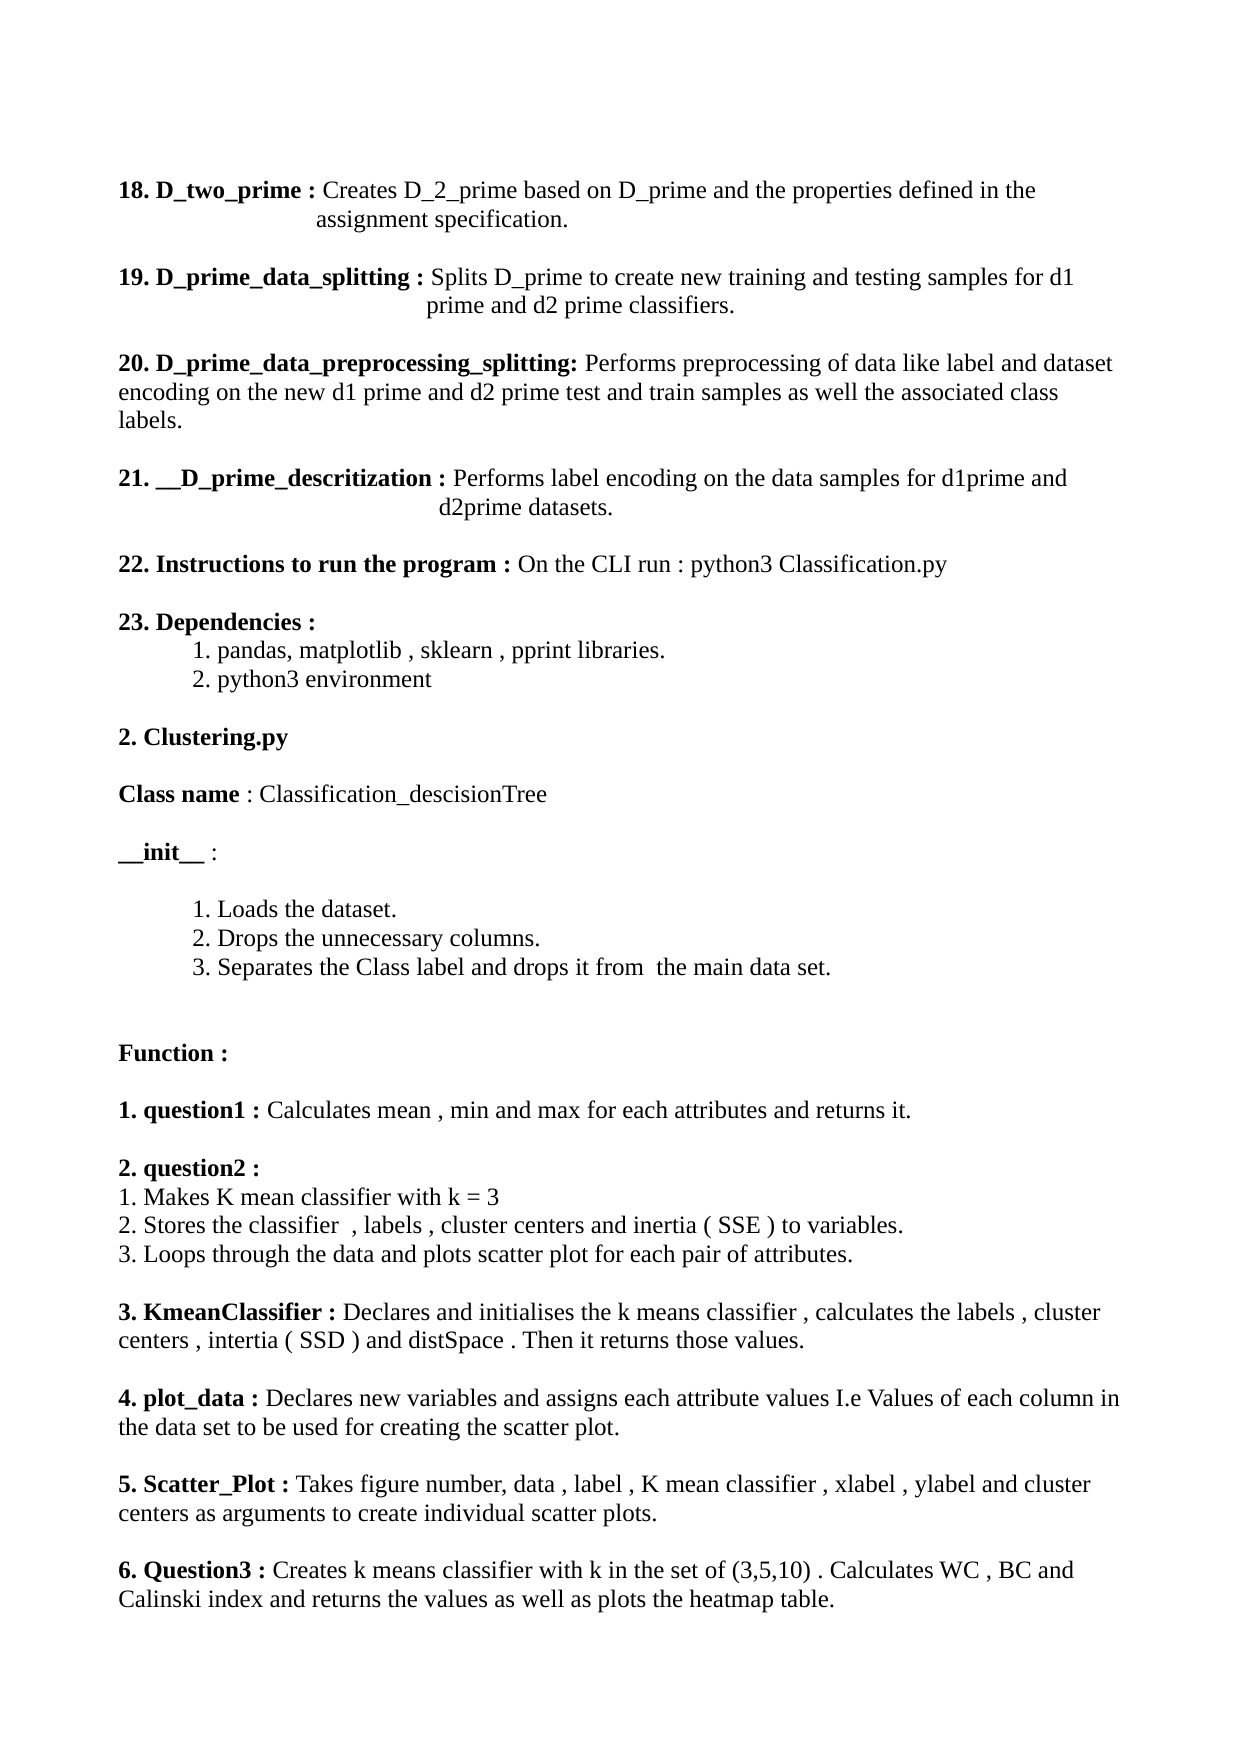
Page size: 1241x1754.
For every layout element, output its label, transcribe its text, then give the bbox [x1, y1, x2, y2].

text __init__ : [118, 837, 1122, 866]
text 2. question2 : [118, 1153, 1122, 1182]
text 6. Question3 : Creates k means classifier with k in the set of (3,5,10) . Calculates WC , BC and Calinski index and returns the values as well as plots the heatmap table. [118, 1556, 1122, 1613]
text 2. Stores the classifier , labels , cluster centers and inertia ( SSE ) to variables. [118, 1211, 1122, 1239]
text 1. question1 : Calculates mean , min and max for each attributes and returns it. [118, 1096, 1122, 1124]
text 20. D_prime_data_preprocessing_splitting: Performs preprocessing of data like label and dataset encoding on the new d1 prime and d2 prime test and train samples as well the associated class labels. [118, 348, 1122, 434]
text 2. Clustering.py [118, 722, 1122, 751]
text Function : [118, 1038, 1122, 1067]
text Class name : Classification_descisionTree [118, 779, 1122, 808]
text 5. Scatter_Plot : Takes figure number, data , label , K mean classifier , xlabel , ylabel and cluster centers as arguments to create individual scatter plots. [118, 1469, 1122, 1527]
text 3. Loops through the data and plots scatter plot for each pair of attributes. [118, 1239, 1122, 1268]
text 21. __D_prime_descritization : Performs label encoding on the data samples for d1prime and d2prime datasets. [118, 463, 1122, 521]
text 22. Instructions to run the program : On the CLI run : python3 Classification.py [118, 549, 1122, 578]
text 2. Drops the unnecessary columns. [118, 923, 1122, 952]
text 2. python3 environment [118, 664, 1122, 693]
text 1. Makes K mean classifier with k = 3 [118, 1182, 1122, 1211]
text 3. Separates the Class label and drops it from the main data set. [118, 952, 1122, 981]
text 4. plot_data : Declares new variables and assigns each attribute values I.e Values of each column in the data set to be used for creating the scatter plot. [118, 1383, 1122, 1441]
text 1. pandas, matplotlib , sklearn , pprint libraries. [118, 636, 1122, 664]
text 3. KmeanClassifier : Declares and initialises the k means classifier , calculates the labels , cluster centers , intertia ( SSD ) and distSpace . Then it returns those values. [118, 1297, 1122, 1354]
text 18. D_two_prime : Creates D_2_prime based on D_prime and the properties defined in the assignment specification. [118, 176, 1122, 233]
text 1. Loads the dataset. [118, 894, 1122, 923]
text 19. D_prime_data_splitting : Splits D_prime to create new training and testing samples for d1 prime and d2 prime classifiers. [118, 262, 1122, 319]
text 23. Dependencies : [118, 607, 1122, 636]
